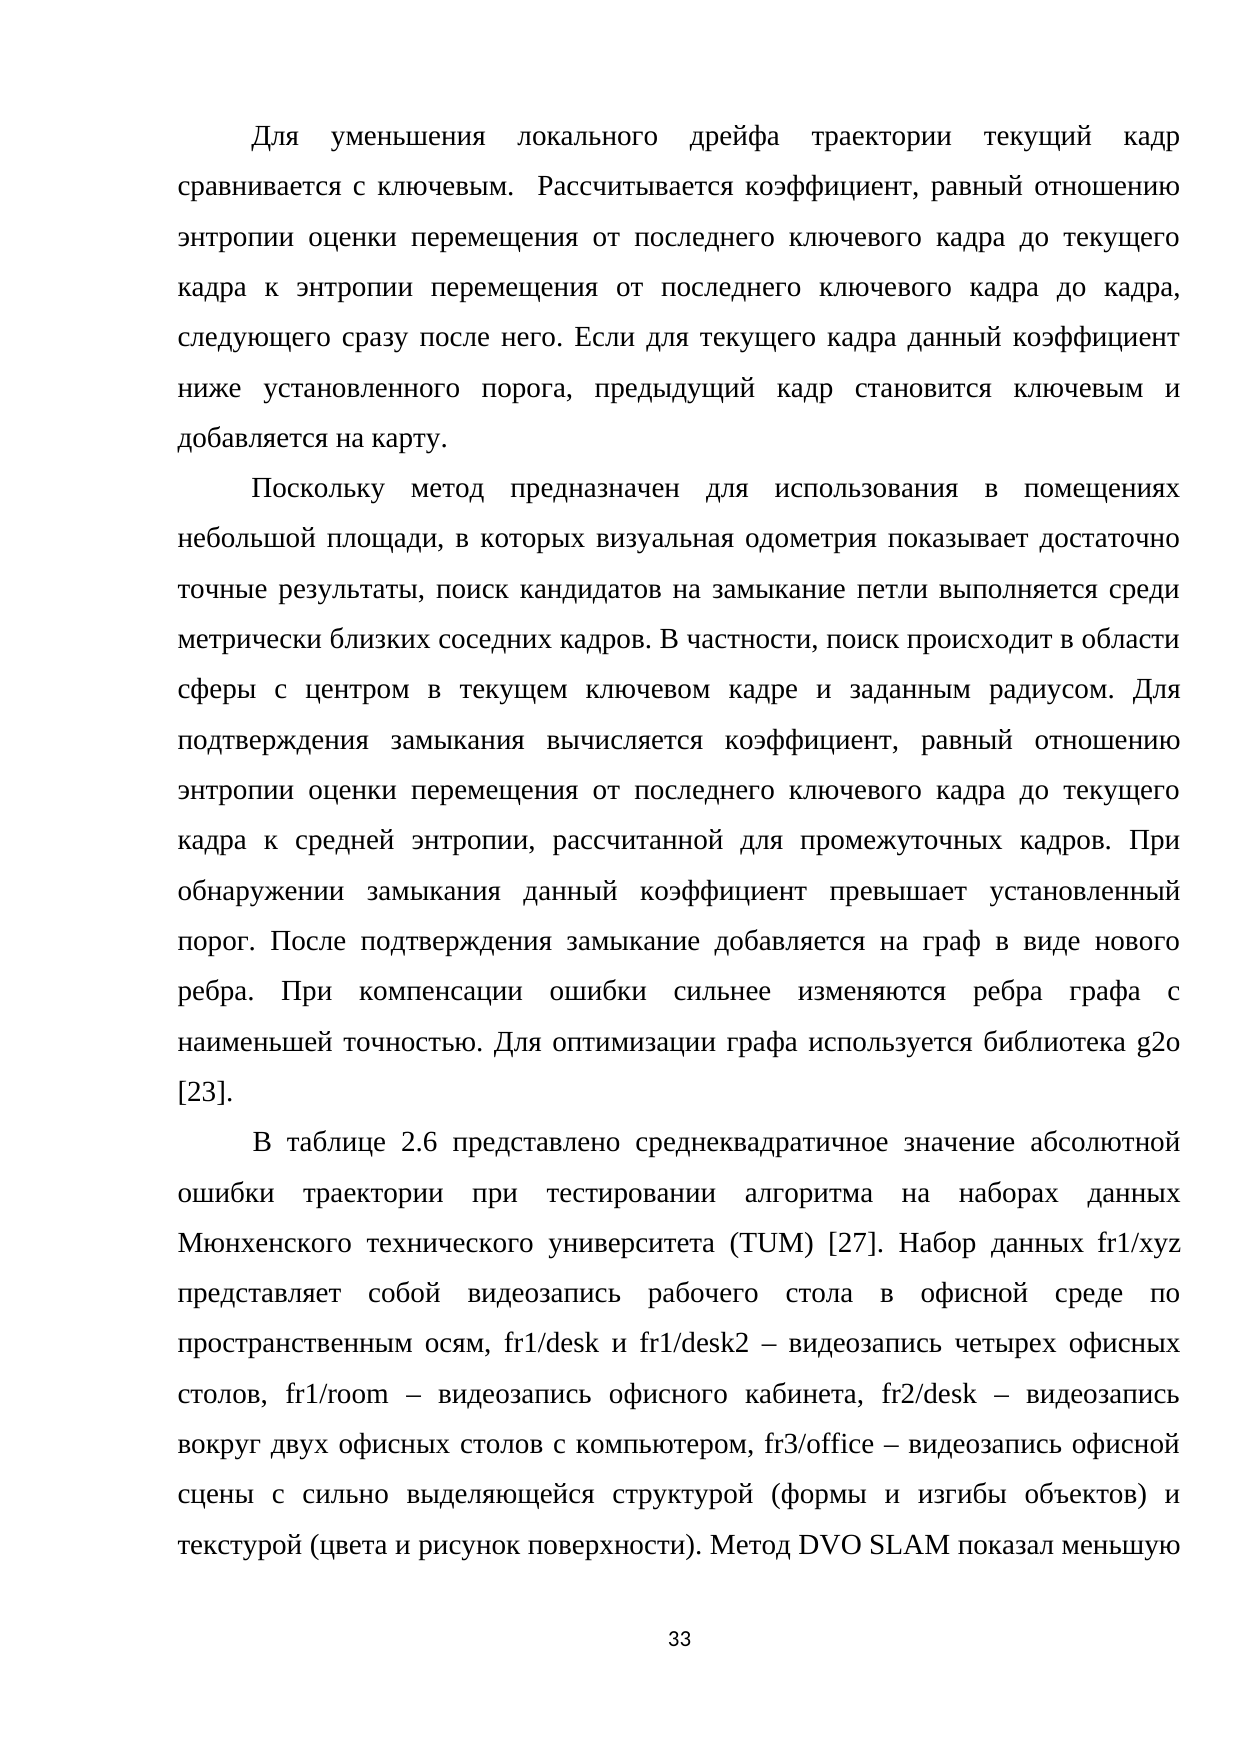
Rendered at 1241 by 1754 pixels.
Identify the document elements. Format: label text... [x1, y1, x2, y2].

text Поскольку метод предназначен для использования в помещениях небольшой площади, в которых визуальная одометрия показывает достаточно точные результаты, поиск кандидатов на замыкание петли выполняется среди метрически близких соседних кадров. В частности, поиск происходит в области сферы с центром в текущем ключевом кадре и заданным радиусом. Для подтверждения замыкания вычисляется коэффициент, равный отношению энтропии оценки перемещения от последнего ключевого кадра до текущего кадра к средней энтропии, рассчитанной для промежуточных кадров. При обнаружении замыкания данный коэффициент превышает установленный порог. После подтверждения замыкание добавляется на граф в виде нового ребра. При компенсации ошибки сильнее изменяются ребра графа с наименьшей точностью. Для оптимизации графа используется библиотека g2o [23]. [177, 470, 1181, 1108]
text Для уменьшения локального дрейфа траектории текущий кадр сравнивается с ключевым. Рассчитывается коэффициент, равный отношению энтропии оценки перемещения от последнего ключевого кадра до текущего кадра к энтропии перемещения от последнего ключевого кадра до кадра, следующего сразу после него. Если для текущего кадра данный коэффициент ниже установленного порога, предыдущий кадр становится ключевым и добавляется на карту. [177, 118, 1181, 453]
text В таблице 2.6 представлено среднеквадратичное значение абсолютной ошибки траектории при тестировании алгоритма на наборах данных Мюнхенского технического университета (TUM) [27]. Набор данных fr1/xyz представляет собой видеозапись рабочего стола в офисной среде по пространственным осям, fr1/desk и fr1/desk2 – видеозапись четырех офисных столов, fr1/room – видеозапись офисного кабинета, fr2/desk – видеозапись вокруг двух офисных столов с компьютером, fr3/office – видеозапись офисной сцены с сильно выделяющейся структурой (формы и изгибы объектов) и текстурой (цвета и рисунок поверхности). Метод DVO SLAM показал меньшую [177, 1124, 1181, 1560]
